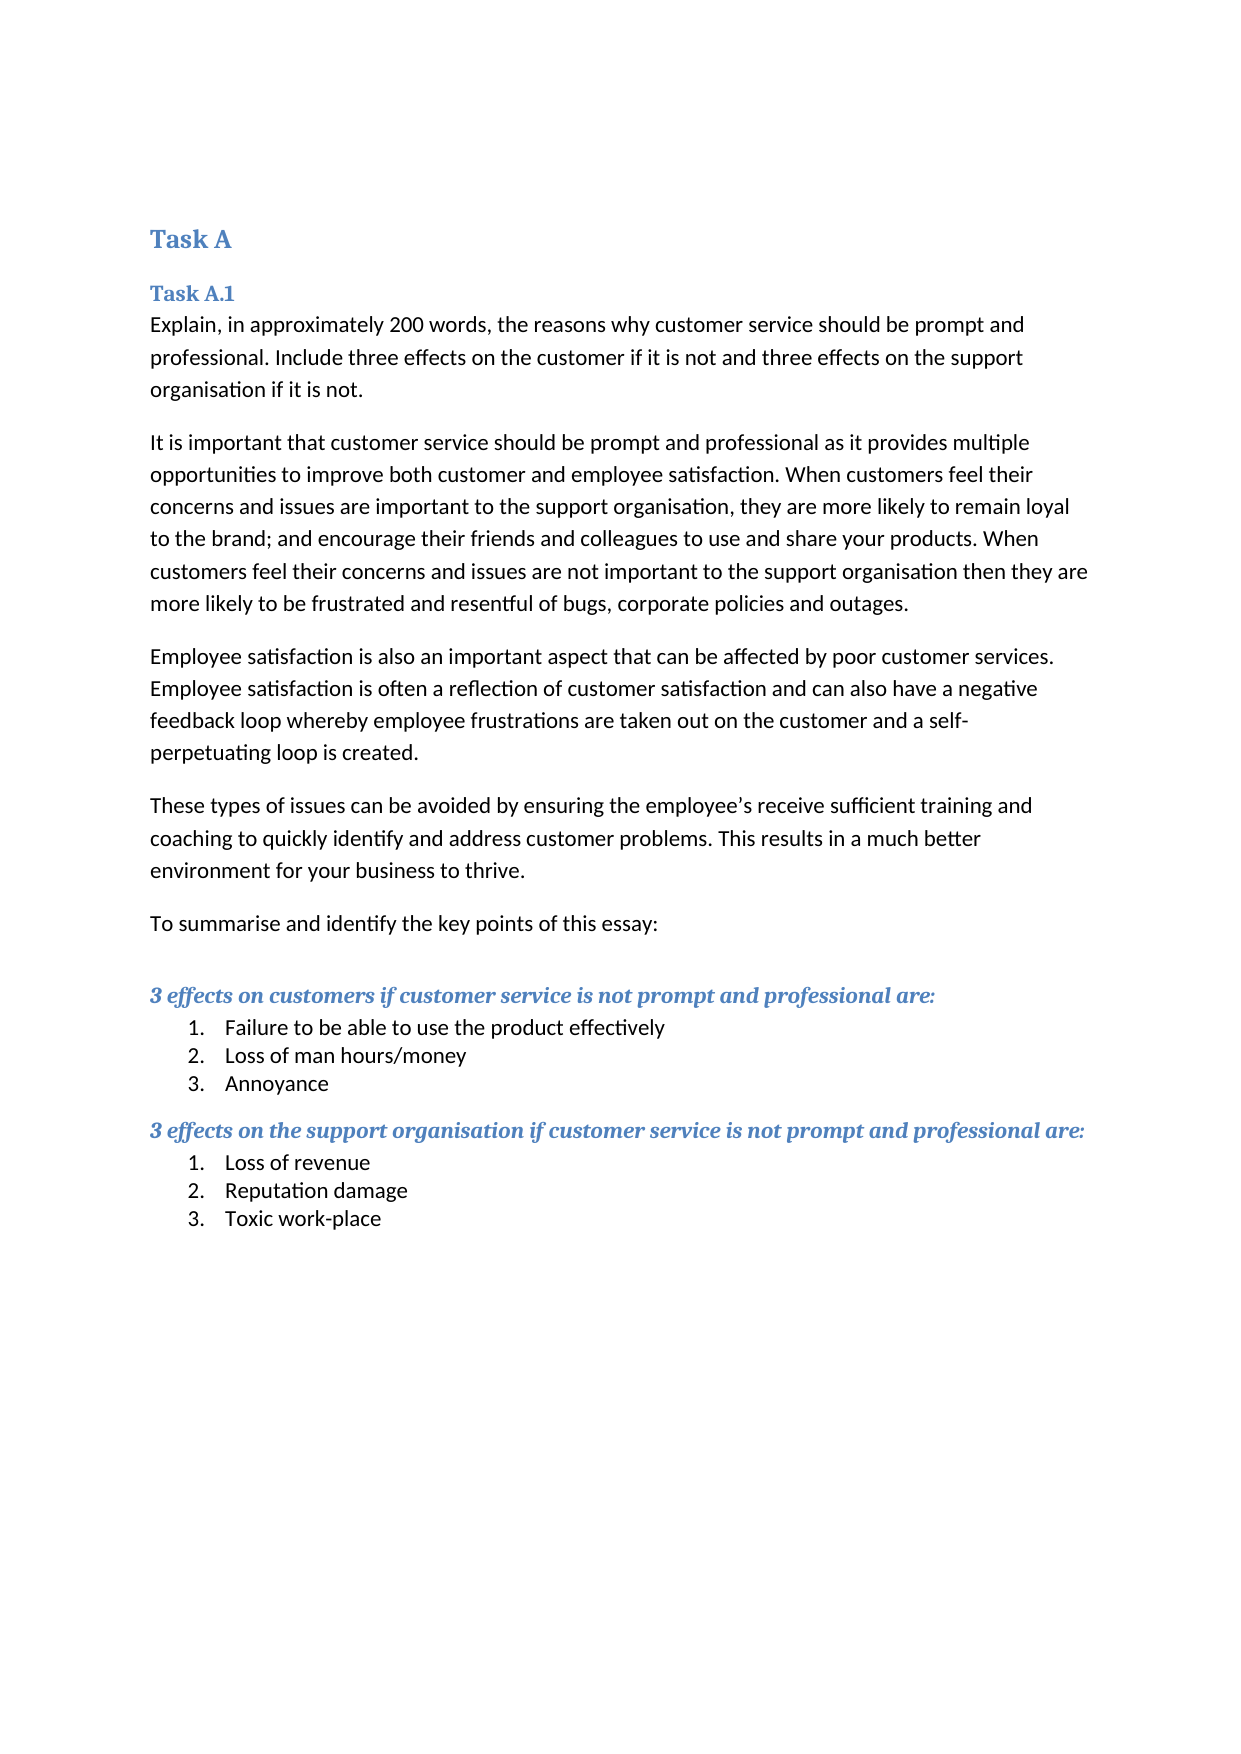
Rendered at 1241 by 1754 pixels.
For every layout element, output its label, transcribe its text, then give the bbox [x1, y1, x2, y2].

subtitle 3 effects on the support organisation if customer service is not prompt and professional are: [150, 1118, 1090, 1144]
list Reputation damage [187, 1176, 1090, 1204]
list Loss of revenue [187, 1148, 1090, 1176]
text Employee satisfaction is also an important aspect that can be affected by poor customer services. Employee satisfaction is often a reflection of customer satisfaction and can also have a negative feedback loop whereby employee frustrations are taken out on the customer and a self-perpetuating loop is created. [150, 642, 1090, 767]
text Explain, in approximately 200 words, the reasons why customer service should be prompt and professional. Include three effects on the customer if it is not and three effects on the support organisation if it is not. [150, 311, 1090, 403]
text These types of issues can be avoided by ensuring the employee’s receive sufficient training and coaching to quickly identify and address customer problems. This results in a much better environment for your business to thrive. [150, 792, 1090, 884]
list Annoyance [187, 1069, 1090, 1097]
list Loss of man hours/money [187, 1041, 1090, 1069]
list Failure to be able to use the product effectively [187, 1013, 1090, 1041]
list Toxic work-place [187, 1204, 1090, 1232]
subtitle Task A [150, 224, 1090, 255]
text It is important that customer service should be prompt and professional as it provides multiple opportunities to improve both customer and employee satisfaction. When customers feel their concerns and issues are important to the support organisation, they are more likely to remain loyal to the brand; and encourage their friends and colleagues to use and share your products. When customers feel their concerns and issues are not important to the support organisation then they are more likely to be frustrated and resentful of bugs, corporate policies and outages. [150, 428, 1090, 617]
subtitle Task A.1 [150, 280, 1090, 307]
subtitle 3 effects on customers if customer service is not prompt and professional are: [150, 983, 1090, 1009]
text To summarise and identify the key points of this essay: [150, 909, 1090, 937]
